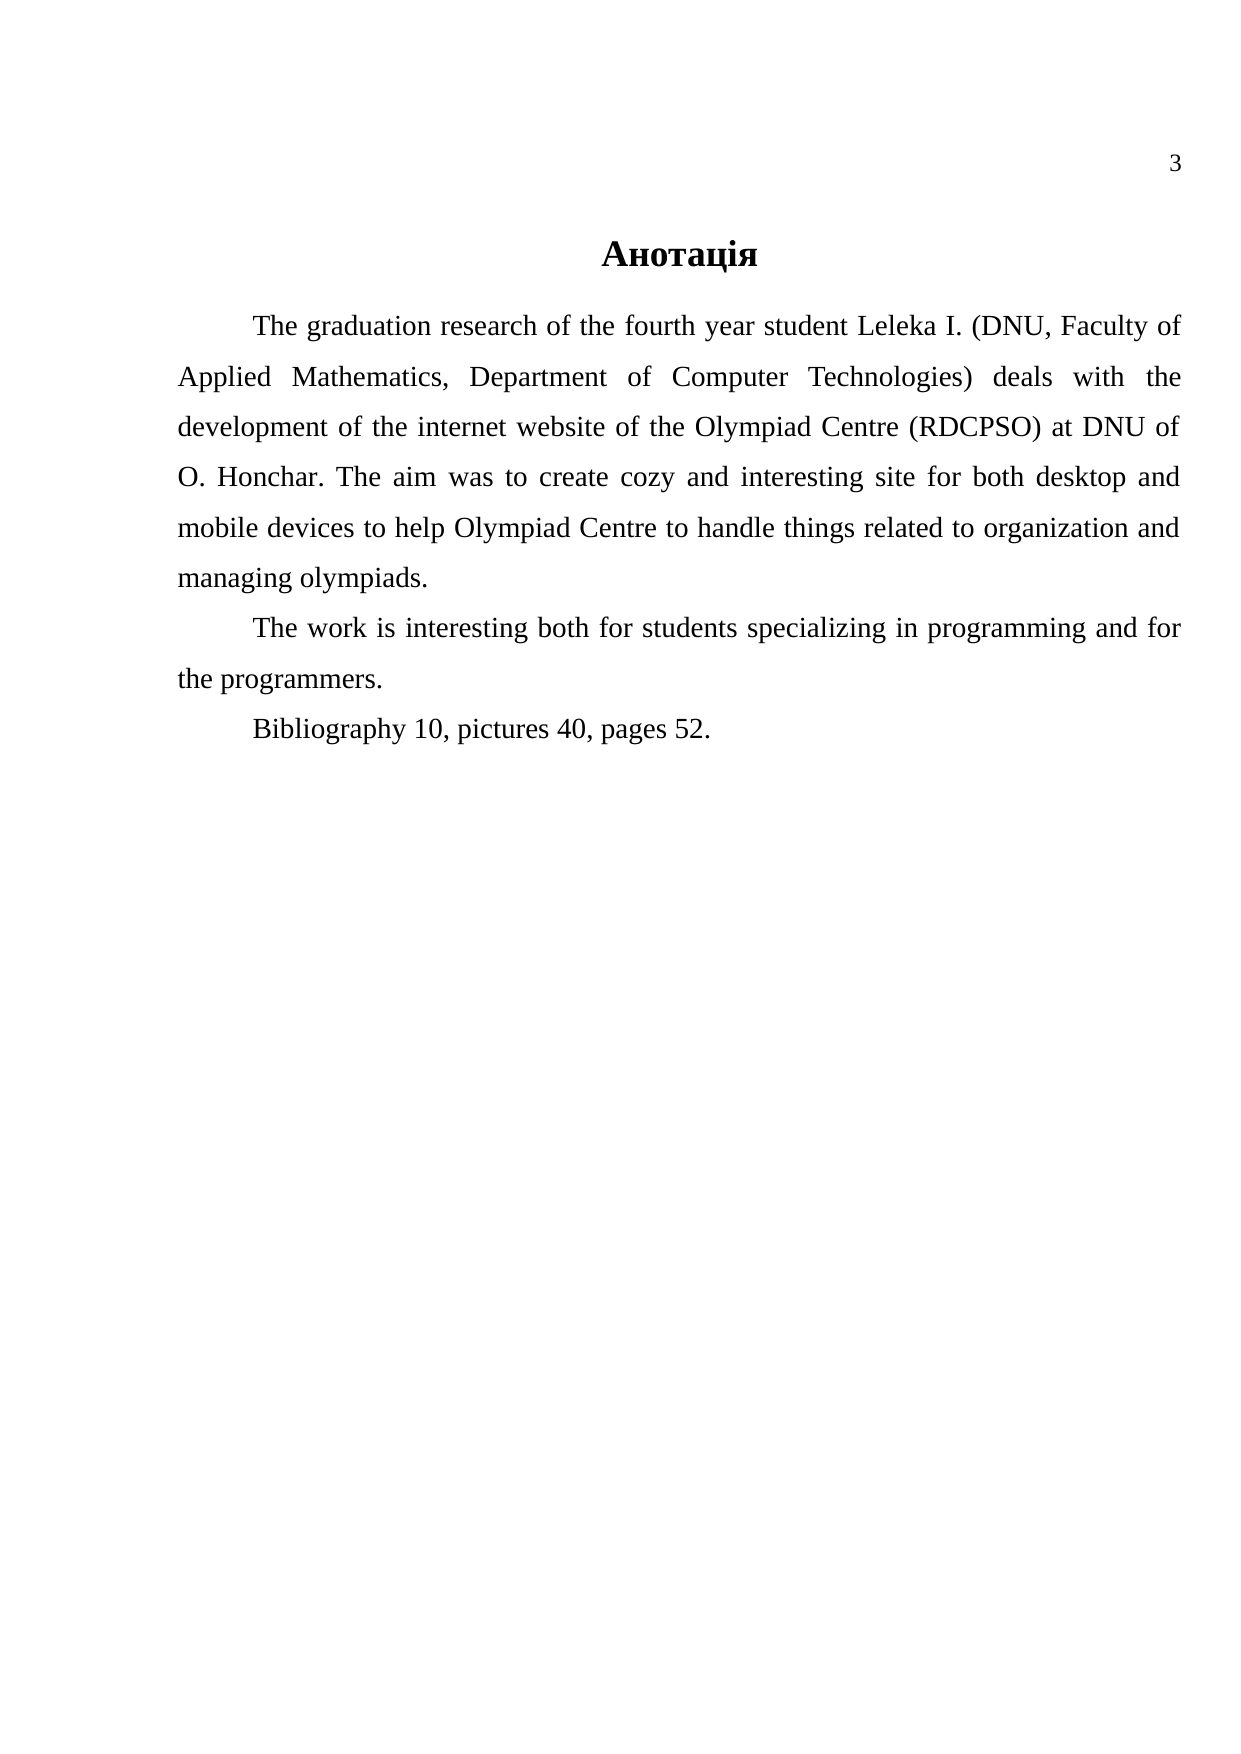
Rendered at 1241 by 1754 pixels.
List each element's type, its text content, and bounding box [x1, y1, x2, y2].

text The work is interesting both for students specializing in programming and for the programmers. [177, 610, 1181, 694]
text The graduation research of the fourth year student Leleka I. (DNU, Faculty of Applied Mathematics, Department of Computer Technologies) deals with the development of the internet website of the Olympiad Centre (RDCPSO) at DNU of O. Honchar. The aim was to create cozy and interesting site for both desktop and mobile devices to help Olympiad Centre to handle things related to organization and managing olympiads. [177, 308, 1181, 594]
text Bibliography 10, pictures 40, pages 52. [177, 711, 1181, 744]
subtitle Анотація [177, 231, 1181, 274]
